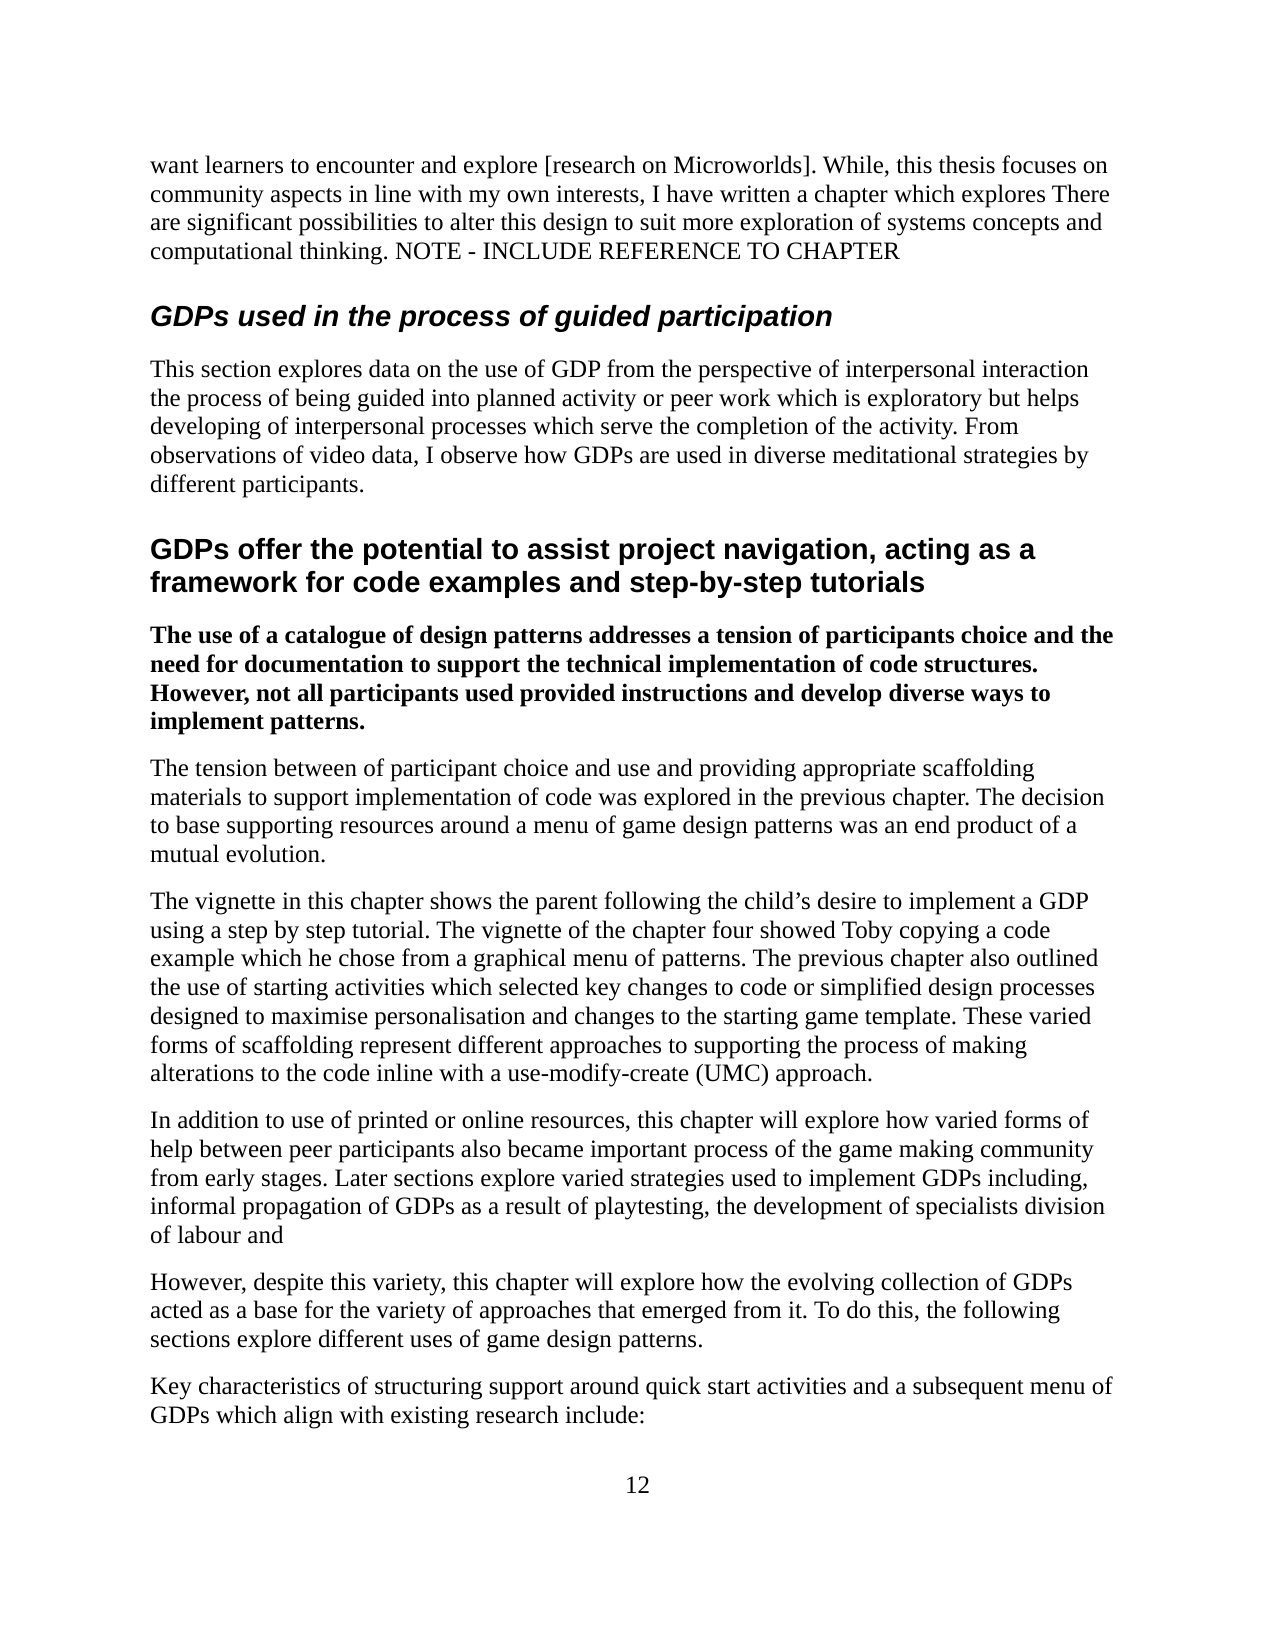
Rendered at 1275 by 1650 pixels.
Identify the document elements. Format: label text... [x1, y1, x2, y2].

text The vignette in this chapter shows the parent following the child’s desire to implement a GDP using a step by step tutorial. The vignette of the chapter four showed Toby copying a code example which he chose from a graphical menu of patterns. The previous chapter also outlined the use of starting activities which selected key changes to code or simplified design processes designed to maximise personalisation and changes to the starting game template. These varied forms of scaffolding represent different approaches to supporting the process of making alterations to the code inline with a use-modify-create (UMC) approach. [150, 886, 1125, 1087]
text However, despite this variety, this chapter will explore how the evolving collection of GDPs acted as a base for the variety of approaches that emerged from it. To do this, the following sections explore different uses of game design patterns. [150, 1267, 1125, 1353]
text The tension between of participant choice and use and providing appropriate scaffolding materials to support implementation of code was explored in the previous chapter. The decision to base supporting resources around a menu of game design patterns was an end product of a mutual evolution. [150, 753, 1125, 868]
text This section explores data on the use of GDP from the perspective of interpersonal interaction the process of being guided into planned activity or peer work which is exploratory but helps developing of interpersonal processes which serve the completion of the activity. From observations of video data, I observe how GDPs are used in diverse meditational strategies by different participants. [150, 354, 1125, 498]
subtitle GDPs offer the potential to assist project navigation, acting as a framework for code examples and step-by-step tutorials [150, 532, 1125, 599]
text want learners to encounter and explore [research on Microworlds]. While, this thesis focuses on community aspects in line with my own interests, I have written a chapter which explores There are significant possibilities to alter this design to suit more exploration of systems concepts and computational thinking. NOTE - INCLUDE REFERENCE TO CHAPTER [150, 150, 1125, 265]
text In addition to use of printed or online resources, this chapter will explore how varied forms of help between peer participants also became important process of the game making community from early stages. Later sections explore varied strategies used to implement GDPs including, informal propagation of GDPs as a result of playtesting, the development of specialists division of labour and [150, 1105, 1125, 1249]
text Key characteristics of structuring support around quick start activities and a subsequent menu of GDPs which align with existing research include: [150, 1371, 1125, 1428]
text The use of a catalogue of design patterns addresses a tension of participants choice and the need for documentation to support the technical implementation of code structures. However, not all participants used provided instructions and develop diverse ways to implement patterns. [150, 620, 1125, 735]
subtitle GDPs used in the process of guided participation [150, 299, 1125, 332]
